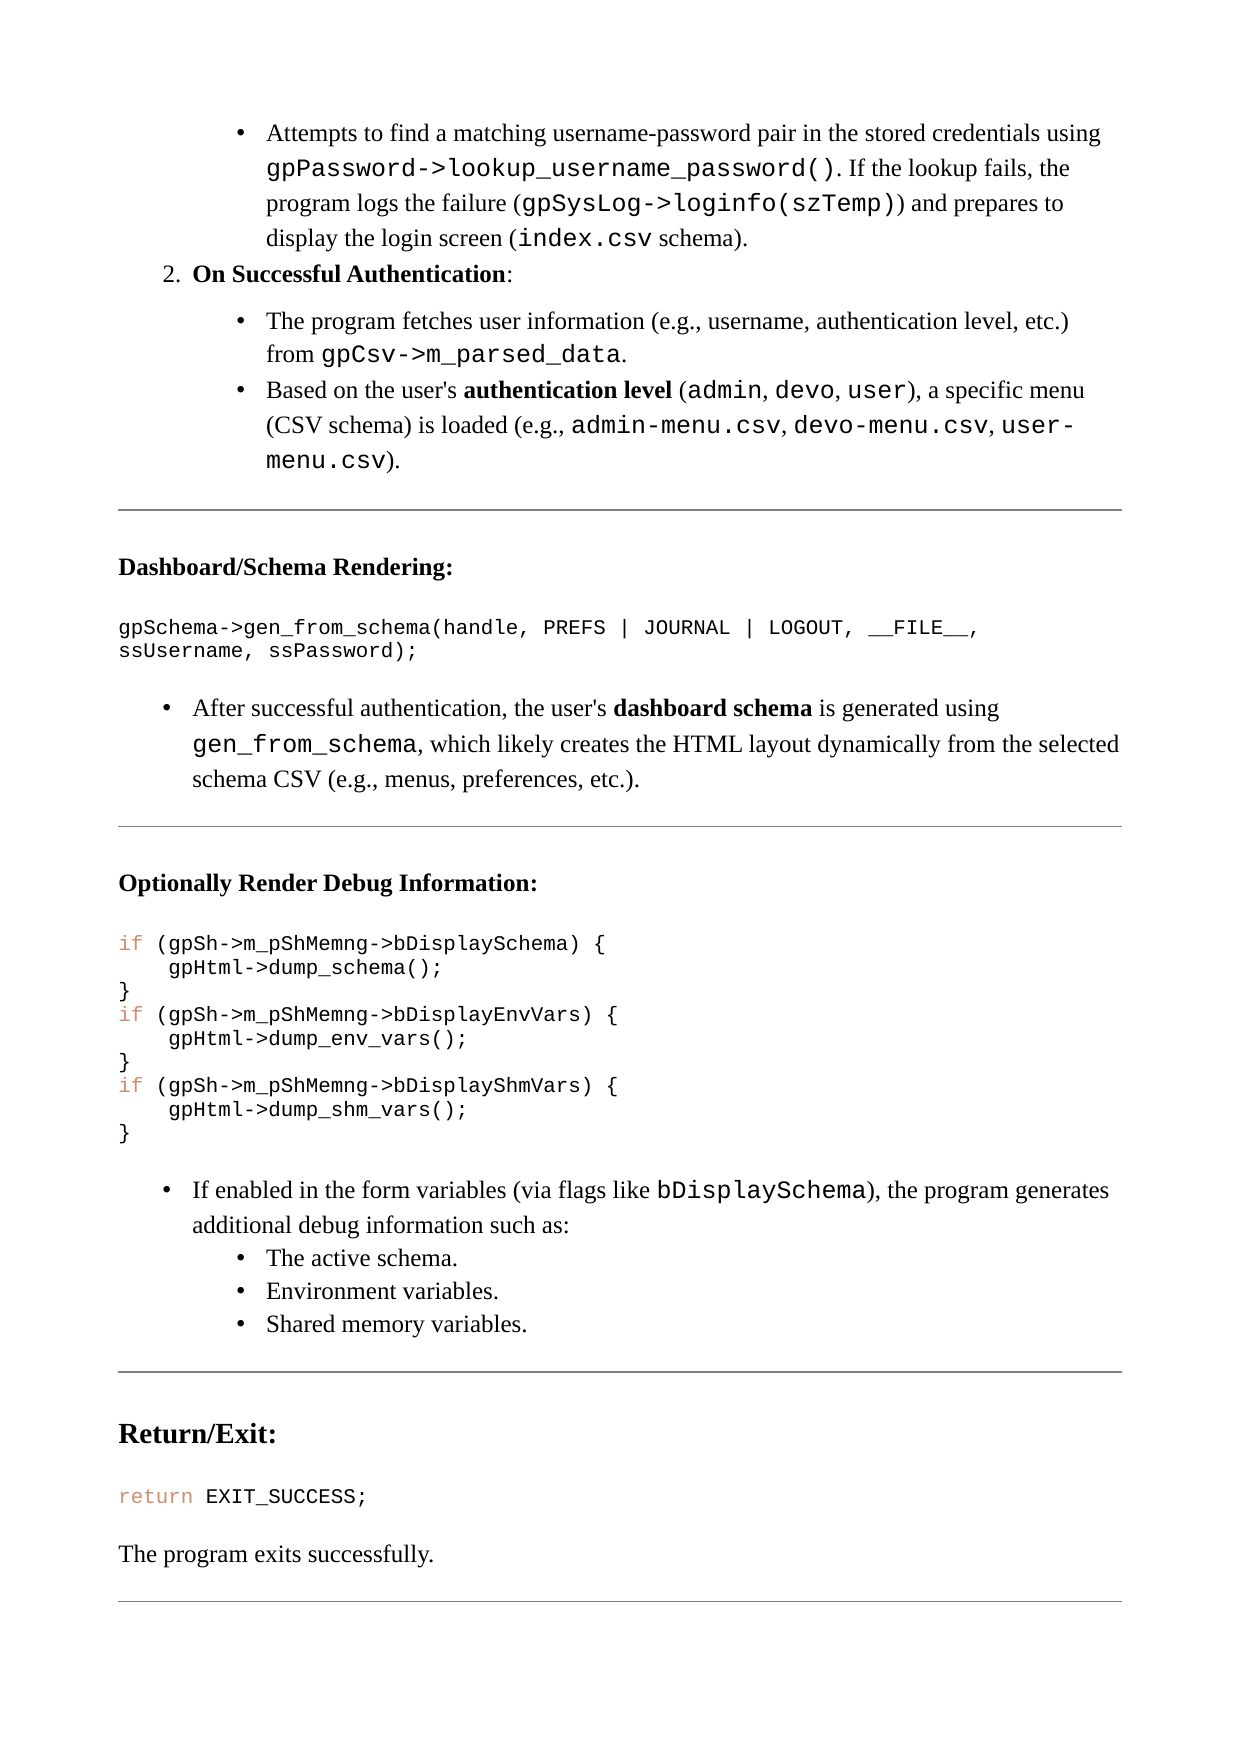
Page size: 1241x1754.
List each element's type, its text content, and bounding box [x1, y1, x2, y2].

text if (gpSh->m_pShMemng->bDisplayShmVars) { [118, 1075, 1122, 1098]
text The program exits successfully. [118, 1539, 1122, 1567]
text gpHtml->dump_shm_vars(); [118, 1098, 1122, 1122]
text return EXIT_SUCCESS; [118, 1486, 1122, 1509]
subtitle Optionally Render Debug Information: [118, 868, 1122, 897]
list The active schema. [236, 1243, 1122, 1272]
list On Successful Authentication: [162, 259, 1122, 288]
text } [118, 1051, 1122, 1075]
list Environment variables. [236, 1276, 1122, 1305]
text gpHtml->dump_env_vars(); [118, 1028, 1122, 1051]
text gpSchema->gen_from_schema(handle, PREFS | JOURNAL | LOGOUT, __FILE__, ssUsername, ssPassword); [118, 617, 1122, 664]
text if (gpSh->m_pShMemng->bDisplaySchema) { [118, 933, 1122, 957]
text gpHtml->dump_schema(); [118, 957, 1122, 980]
subtitle Return/Exit: [118, 1416, 1122, 1449]
text if (gpSh->m_pShMemng->bDisplayEnvVars) { [118, 1004, 1122, 1028]
text } [118, 980, 1122, 1004]
list The program fetches user information (e.g., username, authentication level, etc.) from gpCsv->m_parsed_data. [236, 306, 1122, 370]
subtitle Dashboard/Schema Rendering: [118, 552, 1122, 581]
list Attempts to find a matching username-password pair in the stored credentials using gpPassword->lookup_username_password(). If the lookup fails, the program logs the failure (gpSysLog->loginfo(szTemp)) and prepares to display the login screen (index.csv schema). [236, 118, 1122, 254]
list If enabled in the form variables (via flags like bDisplaySchema), the program generates additional debug information such as: [162, 1175, 1122, 1239]
list Based on the user's authentication level (admin, devo, user), a specific menu (CSV schema) is loaded (e.g., admin-menu.csv, devo-menu.csv, user-menu.csv). [236, 375, 1122, 476]
list Shared memory variables. [236, 1309, 1122, 1338]
text } [118, 1122, 1122, 1146]
list After successful authentication, the user's dashboard schema is generated using gen_from_schema, which likely creates the HTML layout dynamically from the selected schema CSV (e.g., menus, preferences, etc.). [162, 693, 1122, 792]
